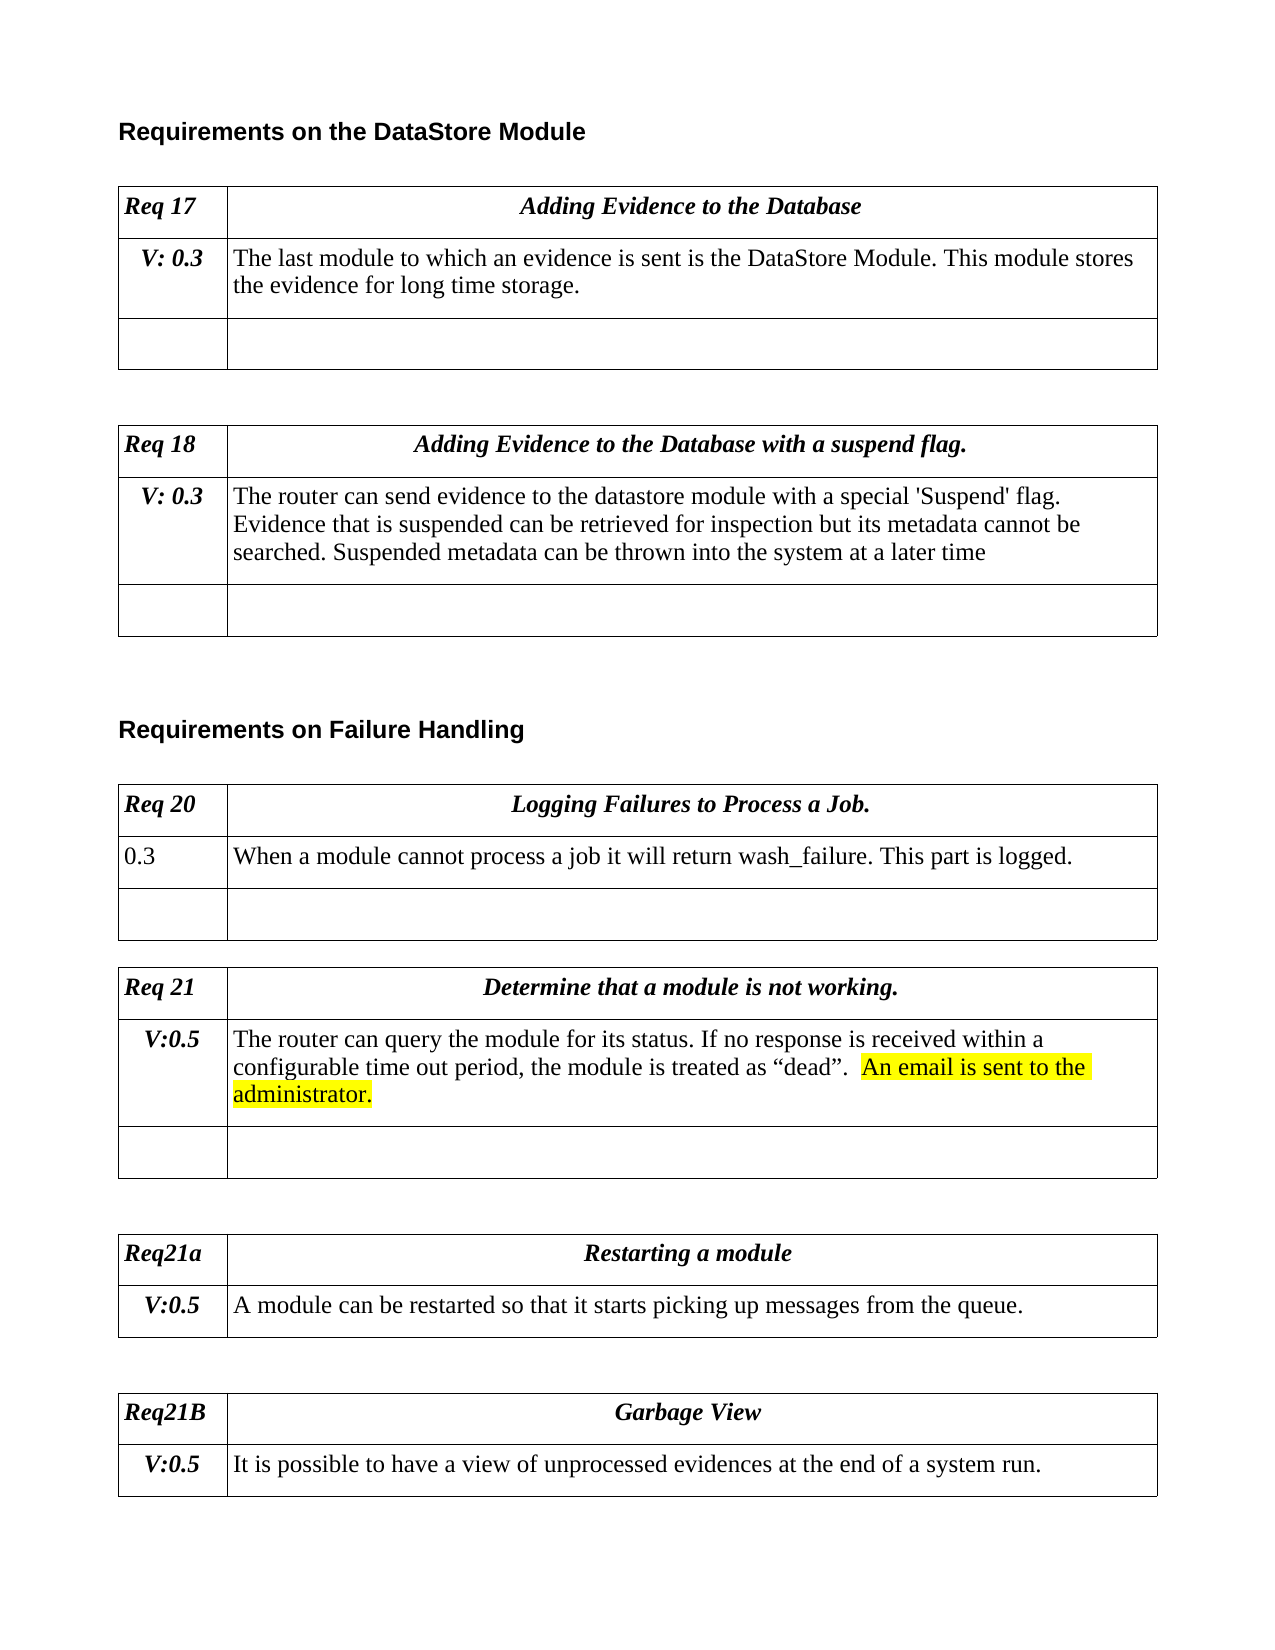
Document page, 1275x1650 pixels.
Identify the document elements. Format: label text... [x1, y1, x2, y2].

table_header Adding Evidence to the Database [228, 187, 1157, 238]
table_cell [228, 319, 1157, 369]
subtitle Requirements on Failure Handling [118, 716, 1157, 744]
table_cell [119, 889, 227, 939]
table_cell V:0.5 [119, 1286, 227, 1337]
table_cell The router can query the module for its status. If no response is received within a configurable time out period, the module is treated as “dead”. An email is sent to the administrator. [228, 1020, 1157, 1126]
table_header Req 17 [119, 187, 227, 238]
table_cell V:0.5 [119, 1445, 227, 1496]
table_cell [119, 1127, 227, 1178]
table_header Garbage View [228, 1394, 1157, 1444]
table_cell V:0.5 [119, 1020, 227, 1126]
table_cell V: 0.3 [119, 478, 227, 584]
table_cell [119, 319, 227, 369]
table_cell 0.3 [119, 837, 227, 888]
table_header Req21B [119, 1394, 227, 1444]
table_cell [228, 585, 1157, 636]
table_header Req 20 [119, 785, 227, 836]
table_cell The router can send evidence to the datastore module with a special 'Suspend' flag. Evidence that is suspended can be retrieved for inspection but its metadata cannot be searched. Suspended metadata can be thrown into the system at a later time [228, 478, 1157, 584]
table_header Req 18 [119, 426, 227, 477]
table_cell The last module to which an evidence is sent is the DataStore Module. This module stores the evidence for long time storage. [228, 239, 1157, 317]
table_header Restarting a module [228, 1235, 1157, 1285]
table_cell A module can be restarted so that it starts picking up messages from the queue. [228, 1286, 1157, 1337]
table_cell It is possible to have a view of unprocessed evidences at the end of a system run. [228, 1445, 1157, 1496]
table_cell V: 0.3 [119, 239, 227, 317]
table_header Logging Failures to Process a Job. [228, 785, 1157, 836]
table_header Adding Evidence to the Database with a suspend flag. [228, 426, 1157, 477]
table_cell [228, 889, 1157, 939]
table_cell When a module cannot process a job it will return wash_failure. This part is logged. [228, 837, 1157, 888]
table_header Req21a [119, 1235, 227, 1285]
table_header Req 21 [119, 968, 227, 1019]
table_cell [119, 585, 227, 636]
table_header Determine that a module is not working. [228, 968, 1157, 1019]
table_cell [228, 1127, 1157, 1178]
subtitle Requirements on the DataStore Module [118, 118, 1157, 146]
